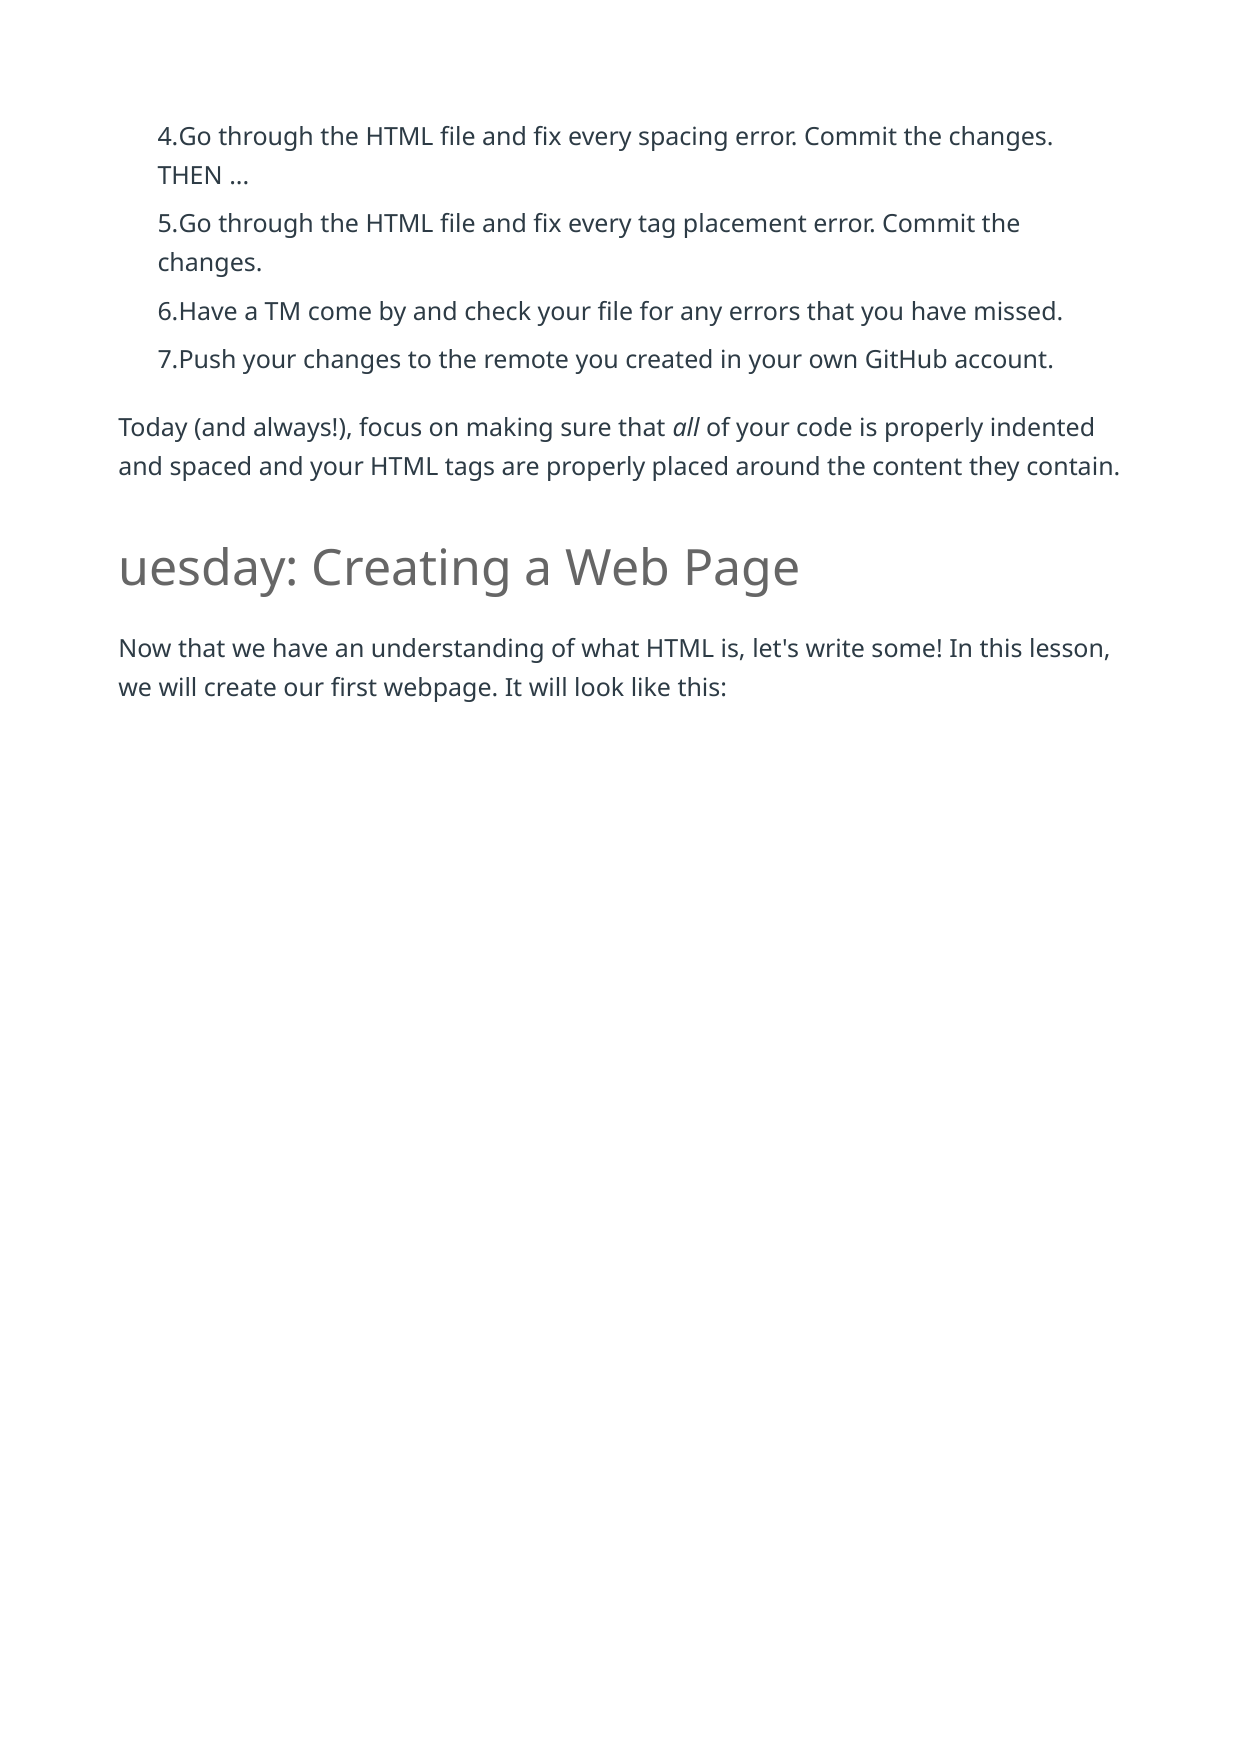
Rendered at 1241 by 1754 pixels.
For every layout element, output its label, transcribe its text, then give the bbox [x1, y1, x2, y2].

text Now that we have an understanding of what HTML is, let's write some! In this lesson, we will create our first webpage. It will look like this: [118, 631, 1122, 704]
list Go through the HTML file and fix every spacing error. Commit the changes. THEN ... [118, 118, 1122, 191]
list Go through the HTML file and fix every tag placement error. Commit the changes. [118, 206, 1122, 279]
list Have a TM come by and check your file for any errors that you have missed. [118, 293, 1122, 328]
subtitle uesday: Creating a Web Page [118, 531, 1122, 599]
text Today (and always!), focus on making sure that all of your code is properly indented and spaced and your HTML tags are properly placed around the content they contain. [118, 409, 1122, 483]
list Push your changes to the remote you created in your own GitHub account. [118, 342, 1122, 376]
